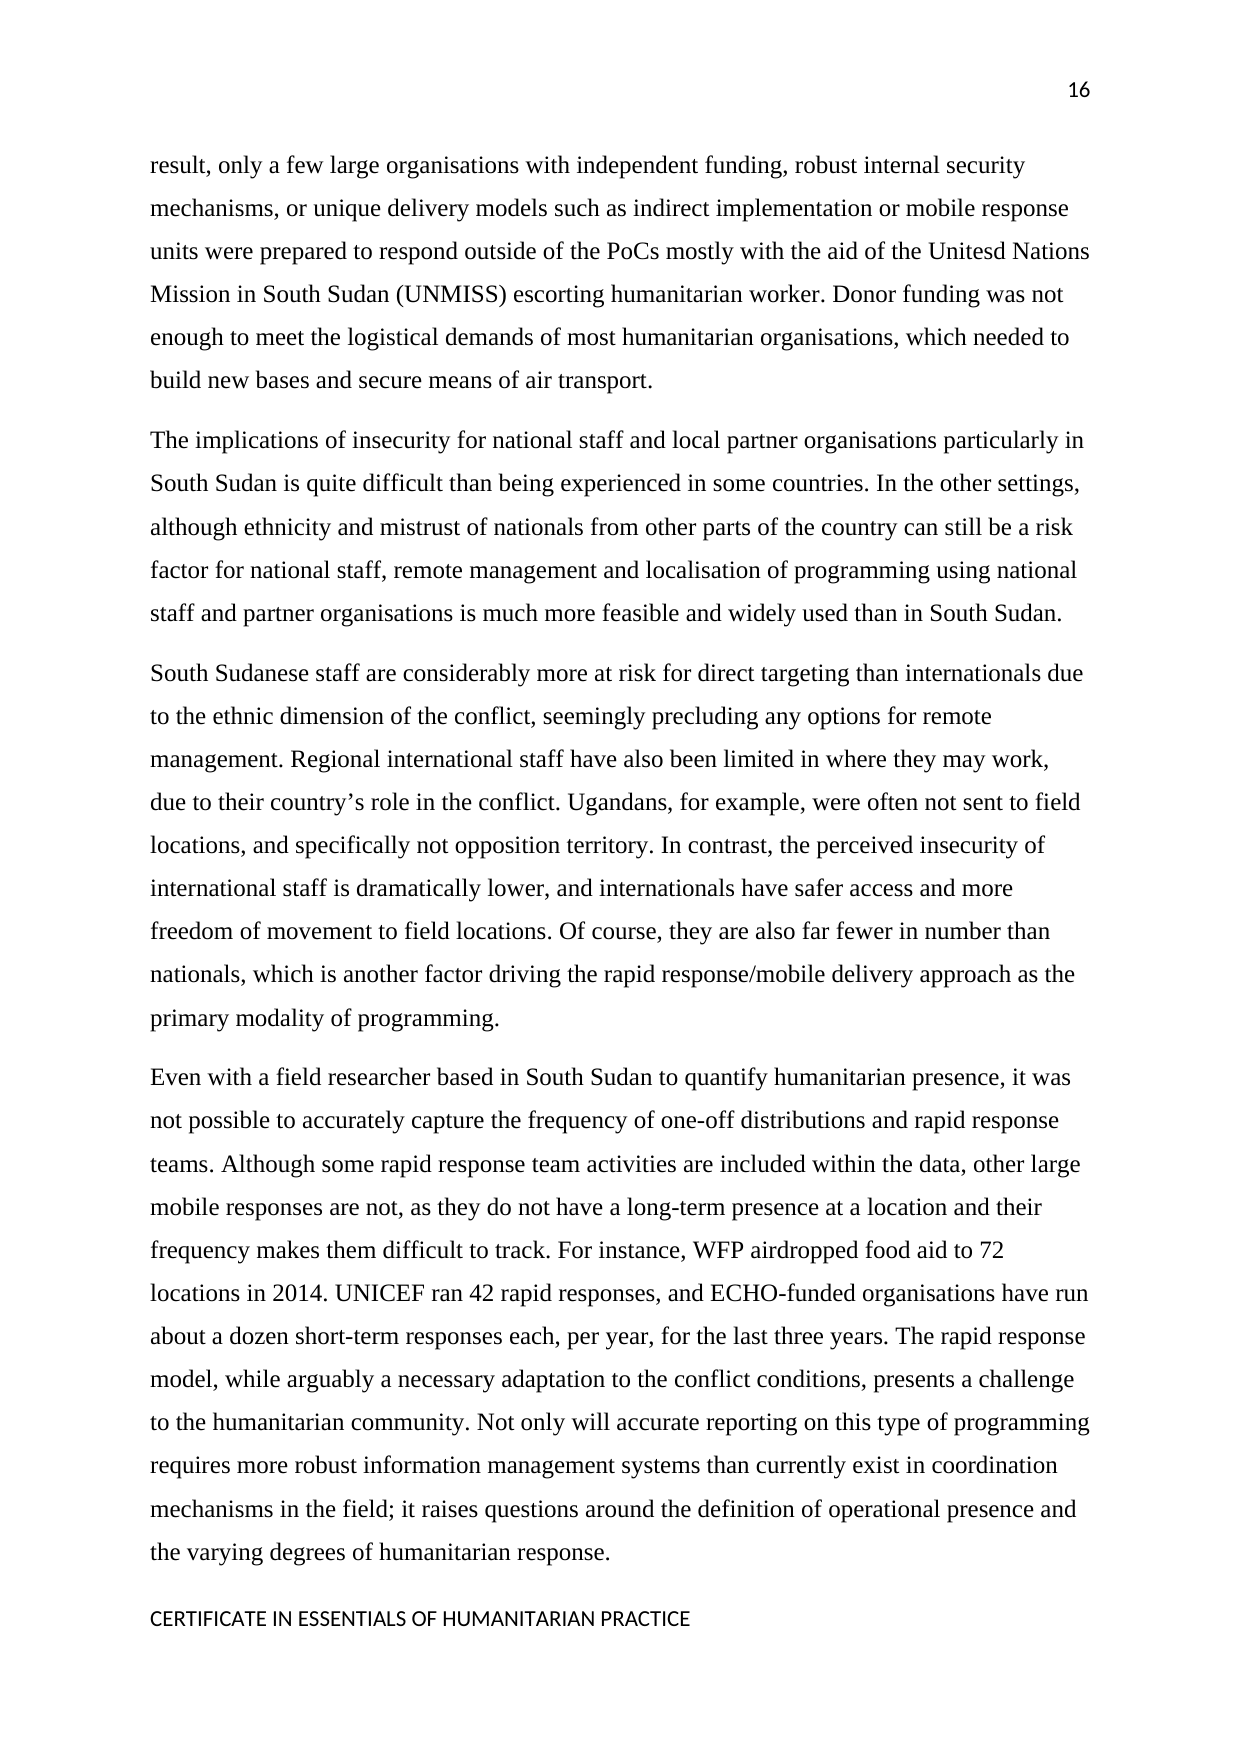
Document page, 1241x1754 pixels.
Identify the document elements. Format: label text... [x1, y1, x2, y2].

text South Sudanese staff are considerably more at risk for direct targeting than internationals due to the ethnic dimension of the conflict, seemingly precluding any options for remote management. Regional international staff have also been limited in where they may work, due to their country’s role in the conflict. Ugandans, for example, were often not sent to field locations, and specifically not opposition territory. In contrast, the perceived insecurity of international staff is dramatically lower, and internationals have safer access and more freedom of movement to field locations. Of course, they are also far fewer in number than nationals, which is another factor driving the rapid response/mobile delivery approach as the primary modality of programming. [150, 658, 1090, 1031]
text result, only a few large organisations with independent funding, robust internal security mechanisms, or unique delivery models such as indirect implementation or mobile response units were prepared to respond outside of the PoCs mostly with the aid of the Unitesd Nations Mission in South Sudan (UNMISS) escorting humanitarian worker. Donor funding was not enough to meet the logistical demands of most humanitarian organisations, which needed to build new bases and secure means of air transport. [150, 150, 1090, 394]
text Even with a field researcher based in South Sudan to quantify humanitarian presence, it was not possible to accurately capture the frequency of one-off distributions and rapid response teams. Although some rapid response team activities are included within the data, other large mobile responses are not, as they do not have a long-term presence at a location and their frequency makes them difficult to track. For instance, WFP airdropped food aid to 72 locations in 2014. UNICEF ran 42 rapid responses, and ECHO-funded organisations have run about a dozen short-term responses each, per year, for the last three years. The rapid response model, while arguably a necessary adaptation to the conflict conditions, presents a challenge to the humanitarian community. Not only will accurate reporting on this type of programming requires more robust information management systems than currently exist in coordination mechanisms in the field; it raises questions around the definition of operational presence and the varying degrees of humanitarian response. [150, 1062, 1090, 1566]
text The implications of insecurity for national staff and local partner organisations particularly in South Sudan is quite difficult than being experienced in some countries. In the other settings, although ethnicity and mistrust of nationals from other parts of the country can still be a risk factor for national staff, remote management and localisation of programming using national staff and partner organisations is much more feasible and widely used than in South Sudan. [150, 425, 1090, 627]
